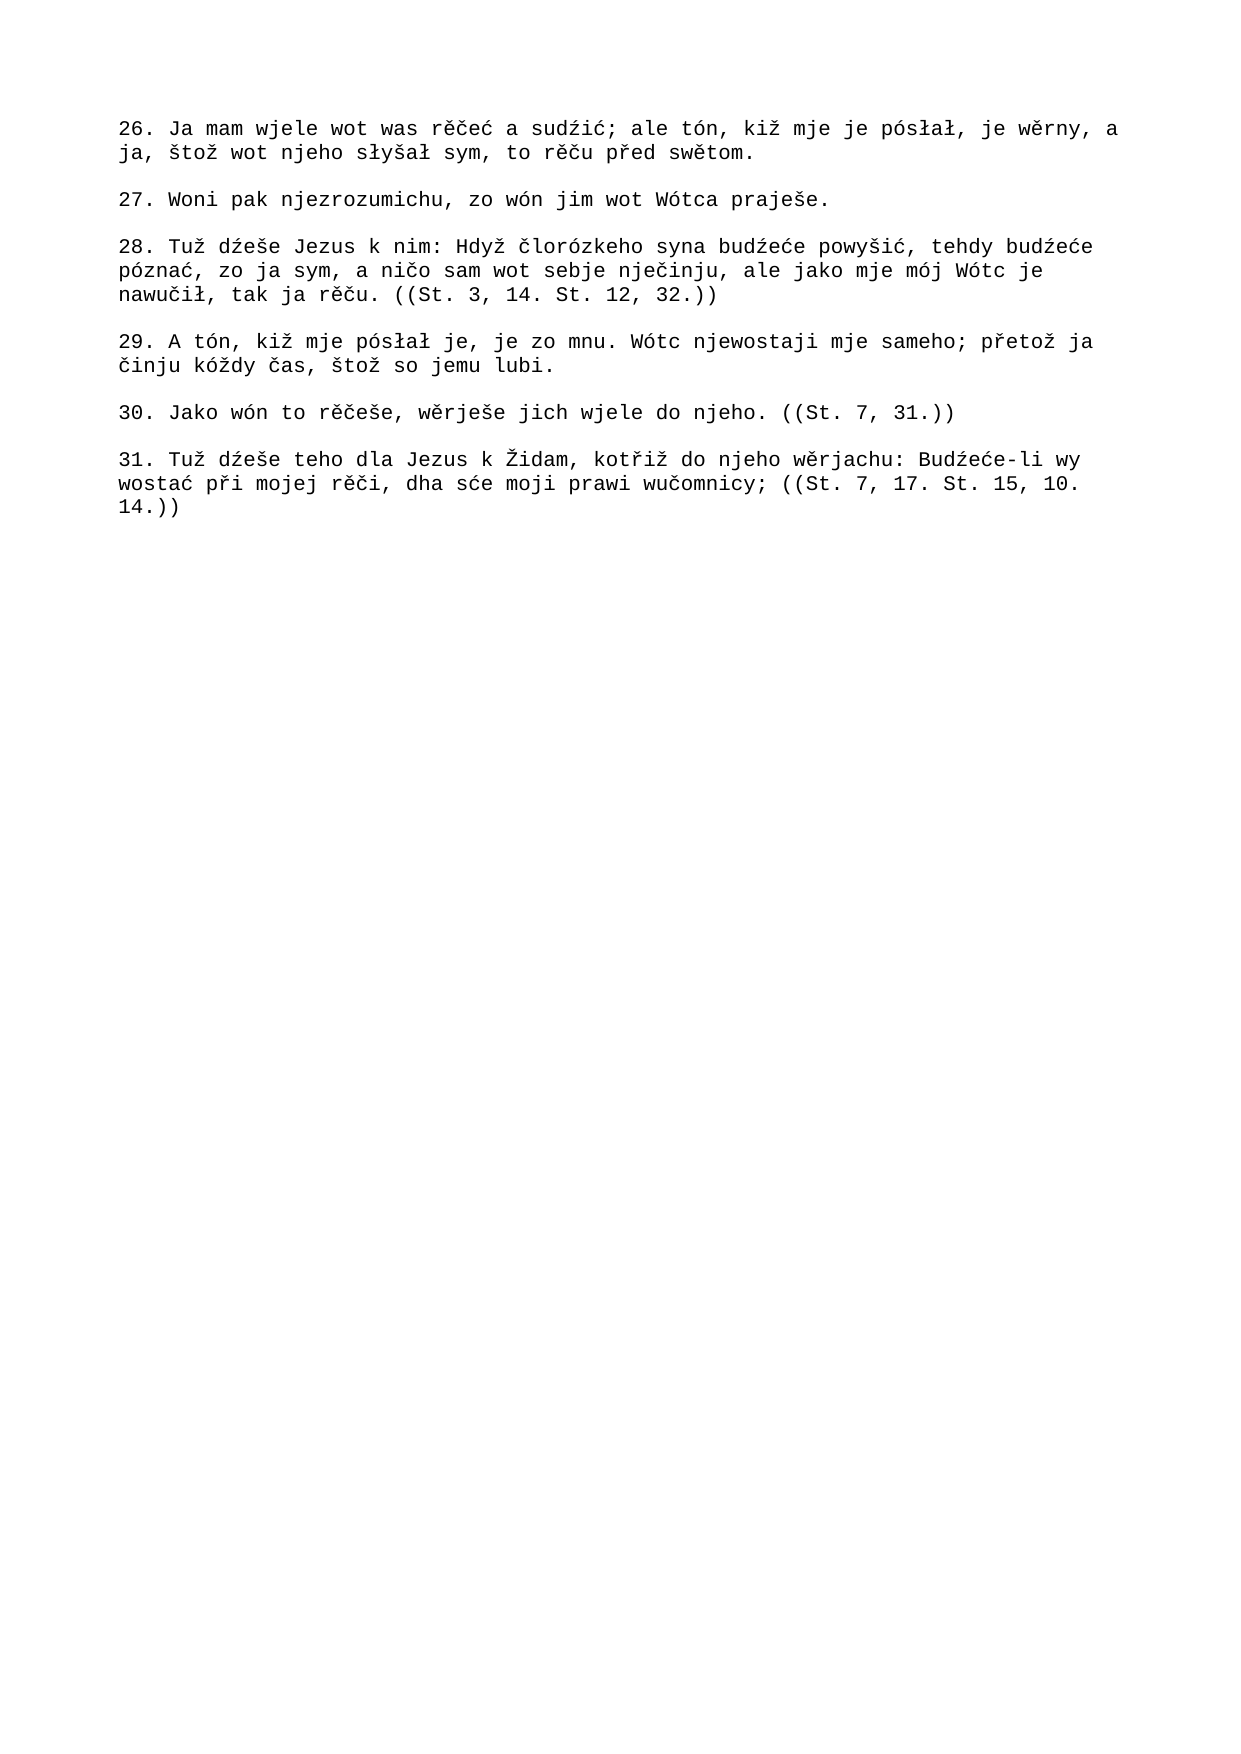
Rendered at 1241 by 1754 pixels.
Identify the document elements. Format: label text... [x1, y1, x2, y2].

text 27. Woni pak njezrozumichu, zo wón jim wot Wótca praješe. [118, 189, 1122, 213]
text 26. Ja mam wjele wot was rěčeć a sudźić; ale tón, kiž mje je pósłał, je wěrny, a ja, štož wot njeho słyšał sym, to rěču před swětom. [118, 118, 1122, 165]
text 30. Jako wón to rěčeše, wěrješe jich wjele do njeho. ((St. 7, 31.)) [118, 402, 1122, 426]
text 29. A tón, kiž mje pósłał je, je zo mnu. Wótc njewostaji mje sameho; přetož ja činju kóždy čas, štož so jemu lubi. [118, 331, 1122, 378]
text 31. Tuž dźeše teho dla Jezus k Židam, kotřiž do njeho wěrjachu: Budźeće-li wy wostać při mojej rěči, dha sće moji prawi wučomnicy; ((St. 7, 17. St. 15, 10. 14.)) [118, 449, 1122, 520]
text 28. Tuž dźeše Jezus k nim: Hdyž člorózkeho syna budźeće powyšić, tehdy budźeće póznać, zo ja sym, a ničo sam wot sebje nječinju, ale jako mje mój Wótc je nawučił, tak ja rěču. ((St. 3, 14. St. 12, 32.)) [118, 236, 1122, 307]
